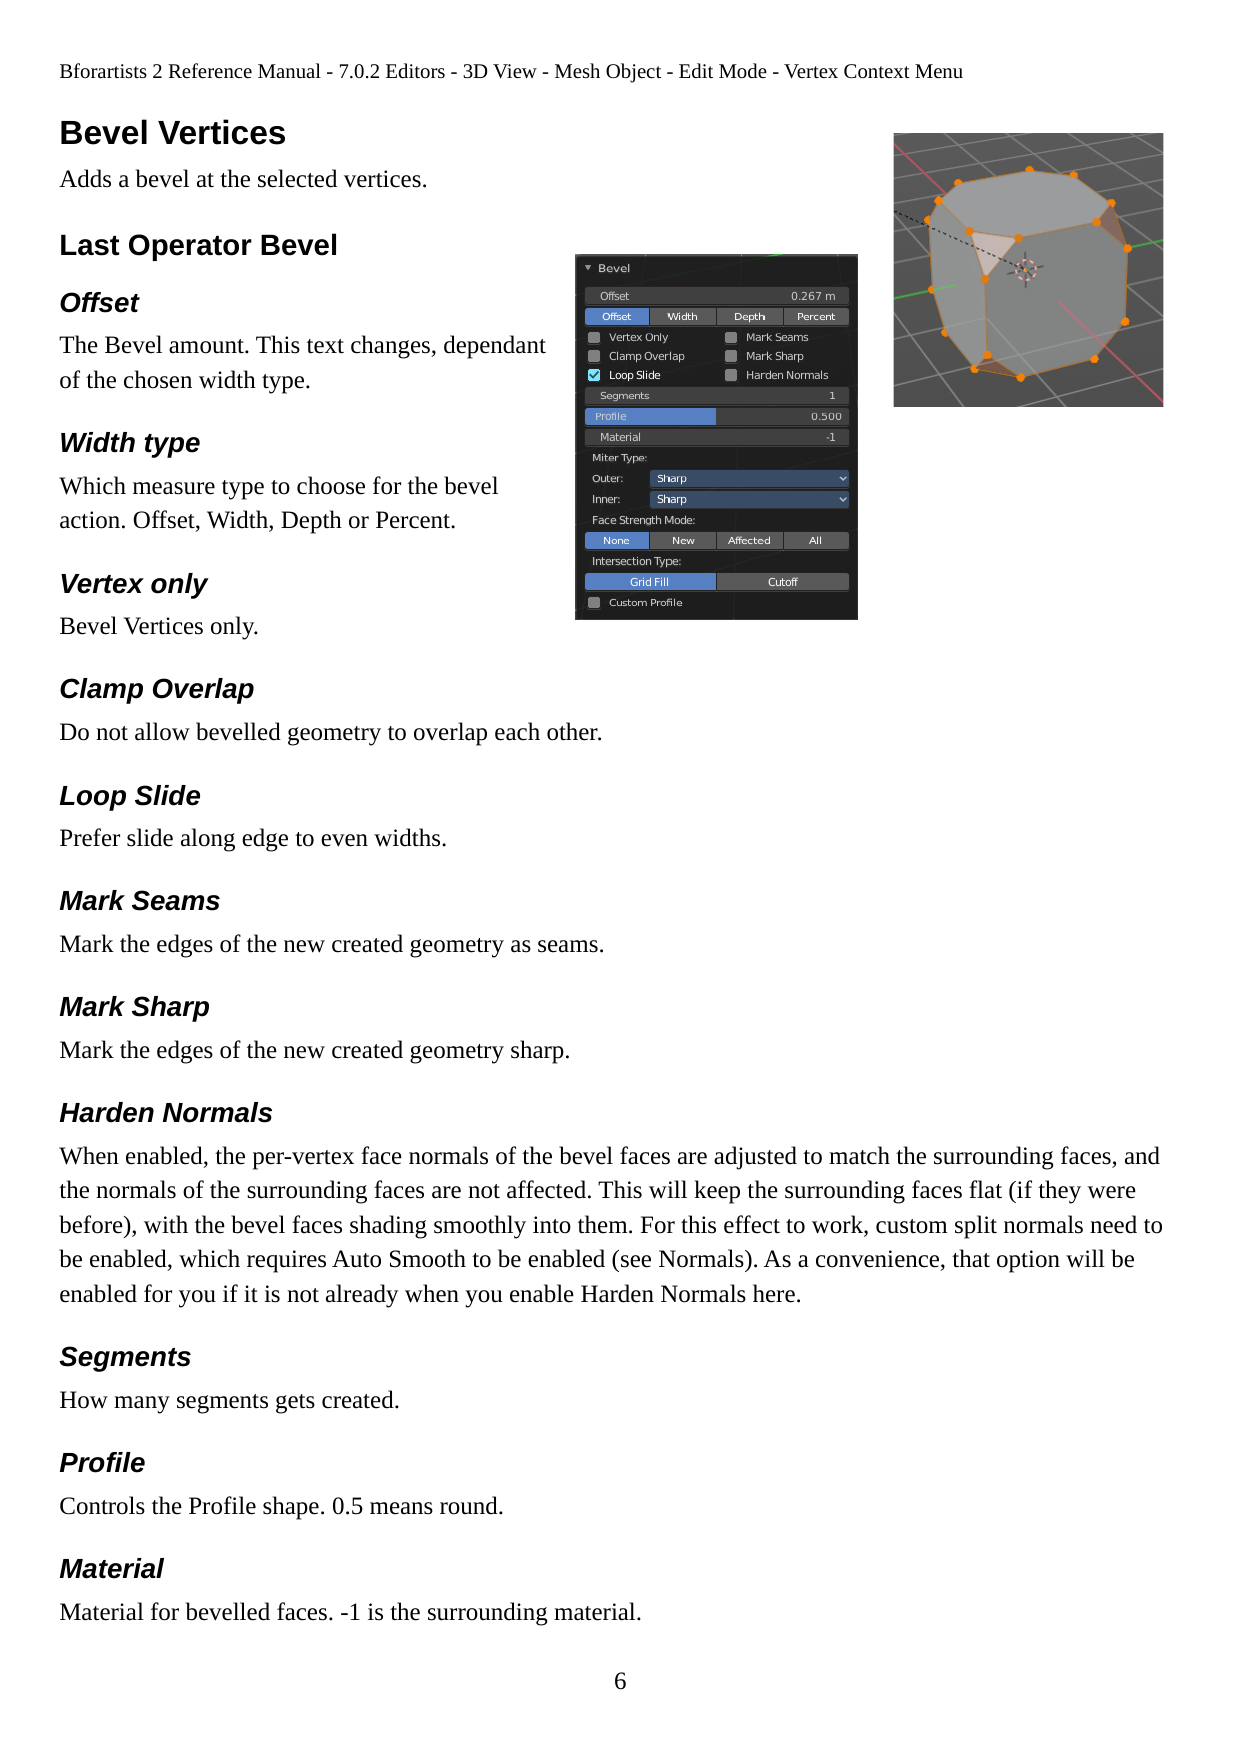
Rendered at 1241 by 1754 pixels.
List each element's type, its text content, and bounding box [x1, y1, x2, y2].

text Adds a bevel at the selected vertices. [59, 164, 893, 192]
text Mark the edges of the new created geometry as seams. [59, 929, 1181, 958]
text The Bevel amount. This text changes, dependant of the chosen width type. [59, 331, 575, 394]
subtitle [1164, 286, 1181, 318]
subtitle [858, 286, 893, 318]
subtitle Last Operator Bevel [59, 227, 893, 261]
picture [893, 133, 1164, 407]
text Do not allow bevelled geometry to overlap each other. [59, 717, 1181, 746]
subtitle Offset [59, 286, 575, 318]
text When enabled, the per-vertex face normals of the bevel faces are adjusted to match the surrounding faces, and the normals of the surrounding faces are not affected. This will keep the surrounding faces flat (if they were before), with the bevel faces shading smoothly into them. For this effect to work, custom split normals need to be enabled, which requires Auto Smooth to be enabled (see Normals). As a convenience, that option will be enabled for you if it is not already when you enable Harden Normals here. [59, 1141, 1181, 1308]
picture [575, 254, 858, 620]
text Material for bevelled faces. -1 is the surrounding material. [59, 1597, 1181, 1626]
text Mark the edges of the new created geometry sharp. [59, 1035, 1181, 1064]
subtitle [858, 427, 1181, 458]
text Which measure type to choose for the bevel action. Offset, Width, Depth or Percent. [59, 471, 575, 534]
subtitle Vertex only [59, 567, 575, 599]
subtitle Clamp Overlap [59, 673, 1181, 705]
subtitle [858, 567, 1181, 599]
text [858, 471, 1181, 534]
subtitle Bevel Vertices [59, 113, 1181, 151]
text Prefer slide along edge to even widths. [59, 823, 1181, 852]
subtitle Segments [59, 1341, 1181, 1372]
subtitle Profile [59, 1446, 1181, 1478]
subtitle Loop Slide [59, 779, 1181, 811]
subtitle Material [59, 1552, 1181, 1584]
subtitle Width type [59, 427, 575, 458]
text [858, 331, 893, 394]
subtitle Harden Normals [59, 1097, 1181, 1128]
subtitle [1164, 227, 1181, 261]
subtitle Mark Sharp [59, 991, 1181, 1023]
text How many segments gets created. [59, 1385, 1181, 1414]
text Bevel Vertices only. [59, 611, 1181, 640]
subtitle Mark Seams [59, 885, 1181, 917]
text Controls the Profile shape. 0.5 means round. [59, 1491, 1181, 1519]
